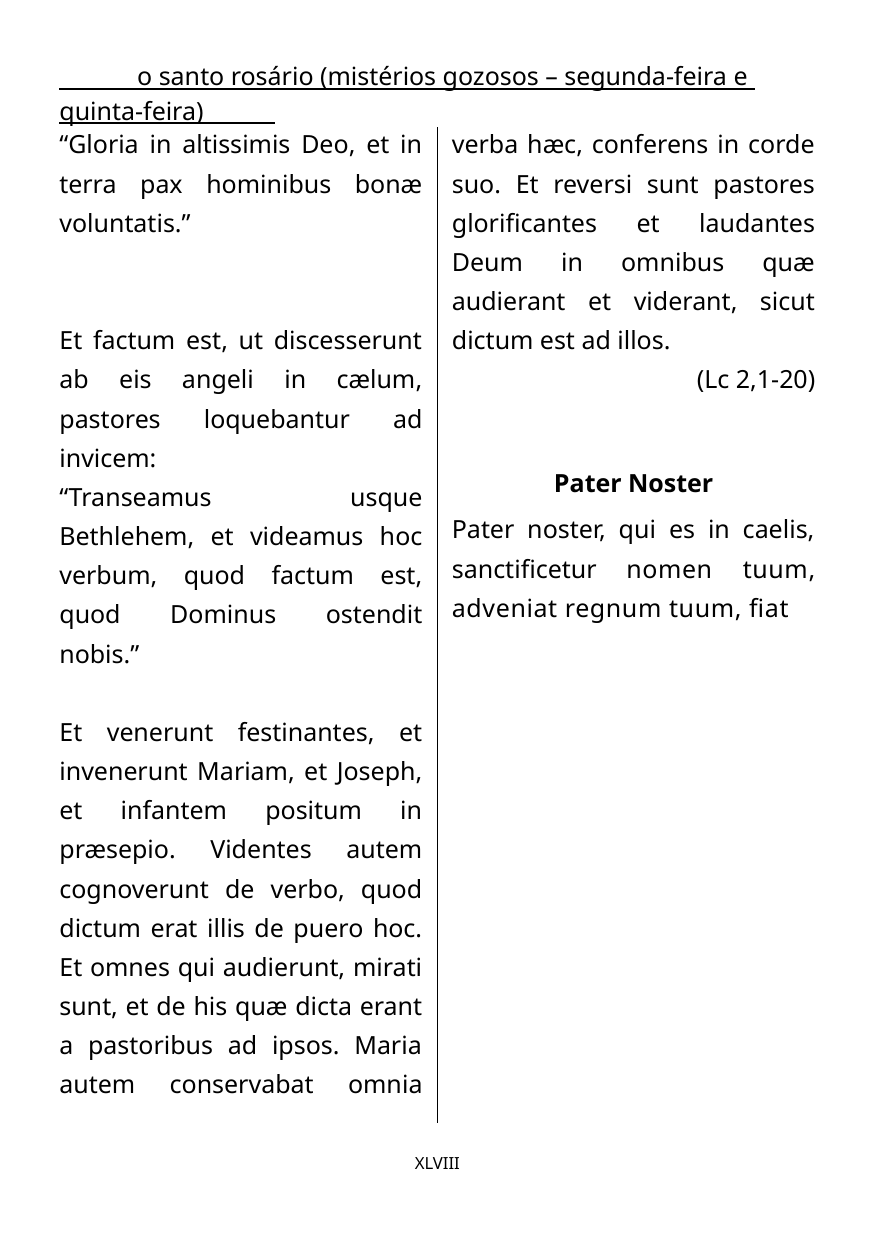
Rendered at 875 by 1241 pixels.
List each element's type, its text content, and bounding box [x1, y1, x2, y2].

text “Transeamus usque Bethlehem, et videamus hoc verbum, quod factum est, quod Dominus ostendit nobis.” [59, 480, 422, 670]
text Pater Noster [452, 466, 815, 499]
text Et venerunt festinantes, et invenerunt Mariam, et Joseph, et infantem positum in præsepio. Videntes autem cognoverunt de verbo, quod dictum erat illis de puero hoc. Et omnes qui audierunt, mirati sunt, et de his quæ dicta erant a pastoribus ad ipsos. Maria autem conservabat omnia [59, 715, 422, 1101]
text “Gloria in altissimis Deo, et in terra pax hominibus bonæ voluntatis.” [59, 127, 422, 239]
text Et factum est, ut discesserunt ab eis angeli in cælum, pastores loquebantur ad invicem: [59, 323, 422, 474]
text verba hæc, conferens in corde suo. Et reversi sunt pastores glorificantes et laudantes Deum in omnibus quæ audierant et viderant, sicut dictum est ad illos. [452, 127, 815, 357]
text (Lc 2,1-20) [452, 362, 815, 396]
text Pater noster, qui es in caelis, sanctificetur nomen tuum, adveniat regnum tuum, fiat [452, 512, 815, 624]
